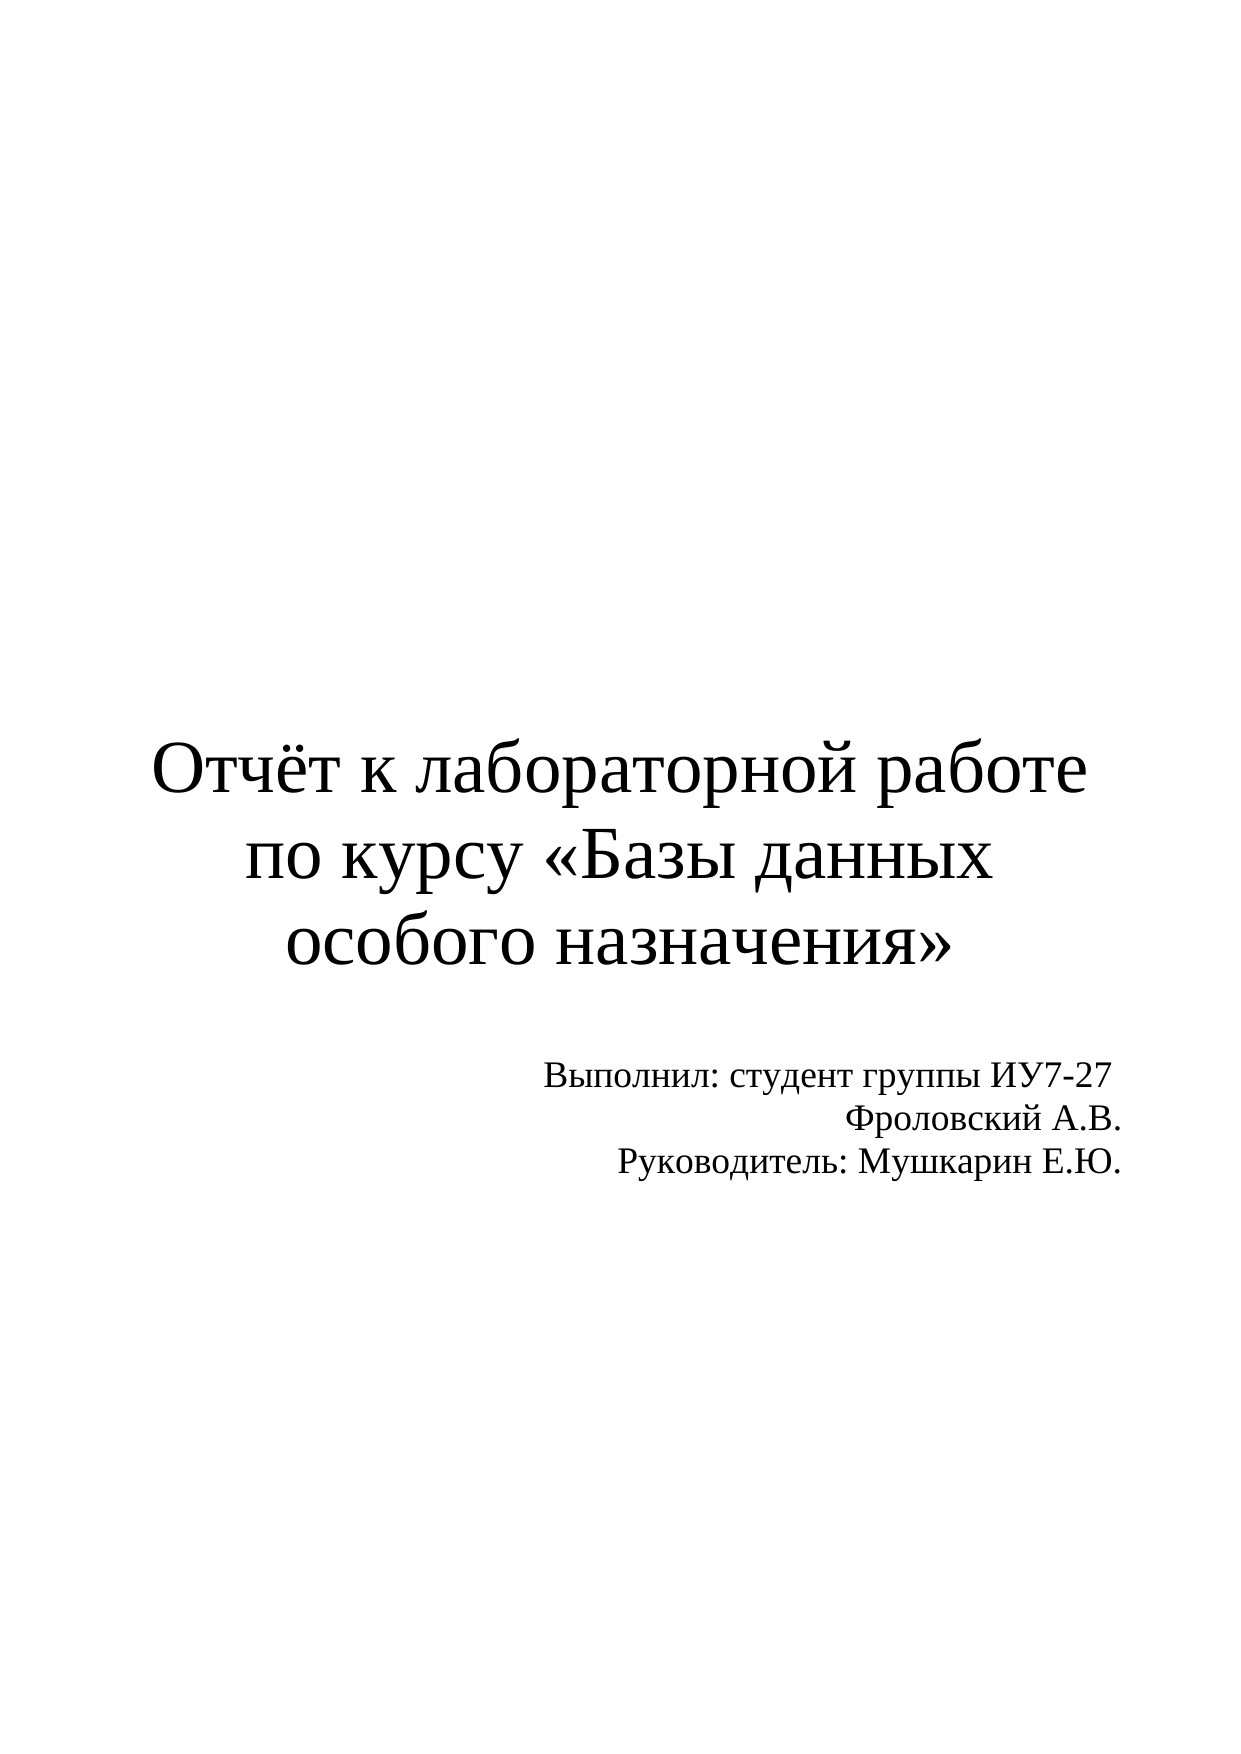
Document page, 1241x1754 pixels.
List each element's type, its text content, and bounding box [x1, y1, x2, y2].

text Выполнил: студент группы ИУ7-27 [118, 1052, 1122, 1096]
text Фроловский А.В. [118, 1096, 1122, 1139]
text Руководитель: Мушкарин Е.Ю. [118, 1139, 1122, 1182]
text Отчёт к лабораторной работе по курсу «Базы данных особого назначения» [118, 722, 1122, 981]
